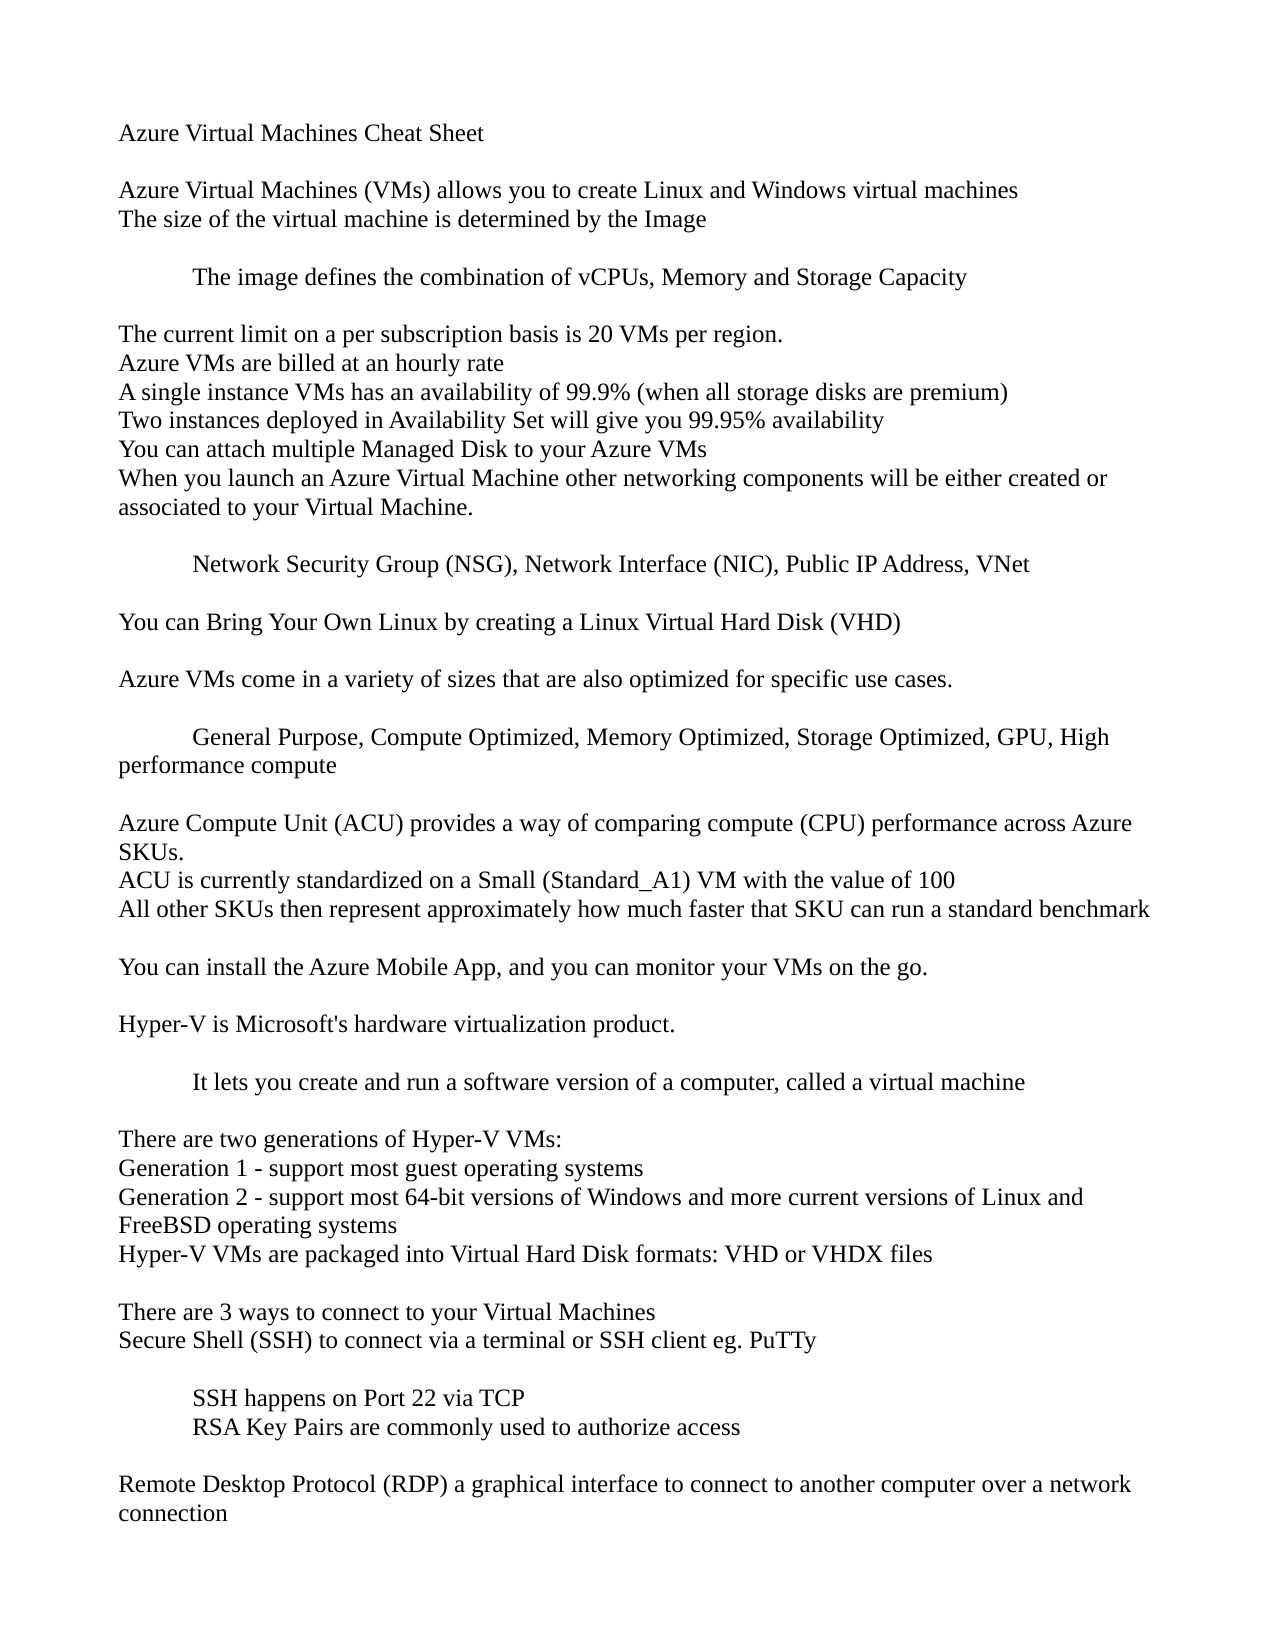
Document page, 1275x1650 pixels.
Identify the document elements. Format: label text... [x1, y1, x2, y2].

text Remote Desktop Protocol (RDP) a graphical interface to connect to another computer over a network connection [118, 1469, 1157, 1527]
text Azure Virtual Machines Cheat Sheet [118, 118, 1157, 147]
text There are two generations of Hyper-V VMs: [118, 1124, 1157, 1153]
text ACU is currently standardized on a Small (Standard_A1) VM with the value of 100 [118, 866, 1157, 894]
text You can install the Azure Mobile App, and you can monitor your VMs on the go. [118, 952, 1157, 981]
text RSA Key Pairs are commonly used to authorize access [118, 1412, 1157, 1441]
text SSH happens on Port 22 via TCP [118, 1383, 1157, 1412]
text Two instances deployed in Availability Set will give you 99.95% availability [118, 406, 1157, 434]
text Hyper-V is Microsoft's hardware virtualization product. [118, 1009, 1157, 1038]
text Azure Compute Unit (ACU) provides a way of comparing compute (CPU) performance across Azure SKUs. [118, 808, 1157, 866]
text Azure VMs come in a variety of sizes that are also optimized for specific use cases. [118, 664, 1157, 693]
text Generation 2 - support most 64-bit versions of Windows and more current versions of Linux and FreeBSD operating systems [118, 1182, 1157, 1239]
text Network Security Group (NSG), Network Interface (NIC), Public IP Address, VNet [118, 549, 1157, 578]
text There are 3 ways to connect to your Virtual Machines [118, 1297, 1157, 1326]
text A single instance VMs has an availability of 99.9% (when all storage disks are premium) [118, 377, 1157, 406]
text Azure Virtual Machines (VMs) allows you to create Linux and Windows virtual machines [118, 176, 1157, 204]
text The current limit on a per subscription basis is 20 VMs per region. [118, 319, 1157, 348]
text All other SKUs then represent approximately how much faster that SKU can run a standard benchmark [118, 894, 1157, 923]
text Secure Shell (SSH) to connect via a terminal or SSH client eg. PuTTy [118, 1326, 1157, 1354]
text Azure VMs are billed at an hourly rate [118, 348, 1157, 377]
text Generation 1 - support most guest operating systems [118, 1153, 1157, 1182]
text You can Bring Your Own Linux by creating a Linux Virtual Hard Disk (VHD) [118, 607, 1157, 636]
text The size of the virtual machine is determined by the Image [118, 204, 1157, 233]
text Hyper-V VMs are packaged into Virtual Hard Disk formats: VHD or VHDX files [118, 1239, 1157, 1268]
text When you launch an Azure Virtual Machine other networking components will be either created or associated to your Virtual Machine. [118, 463, 1157, 521]
text You can attach multiple Managed Disk to your Azure VMs [118, 434, 1157, 463]
text It lets you create and run a software version of a computer, called a virtual machine [118, 1067, 1157, 1096]
text The image defines the combination of vCPUs, Memory and Storage Capacity [118, 262, 1157, 291]
text General Purpose, Compute Optimized, Memory Optimized, Storage Optimized, GPU, High performance compute [118, 722, 1157, 779]
